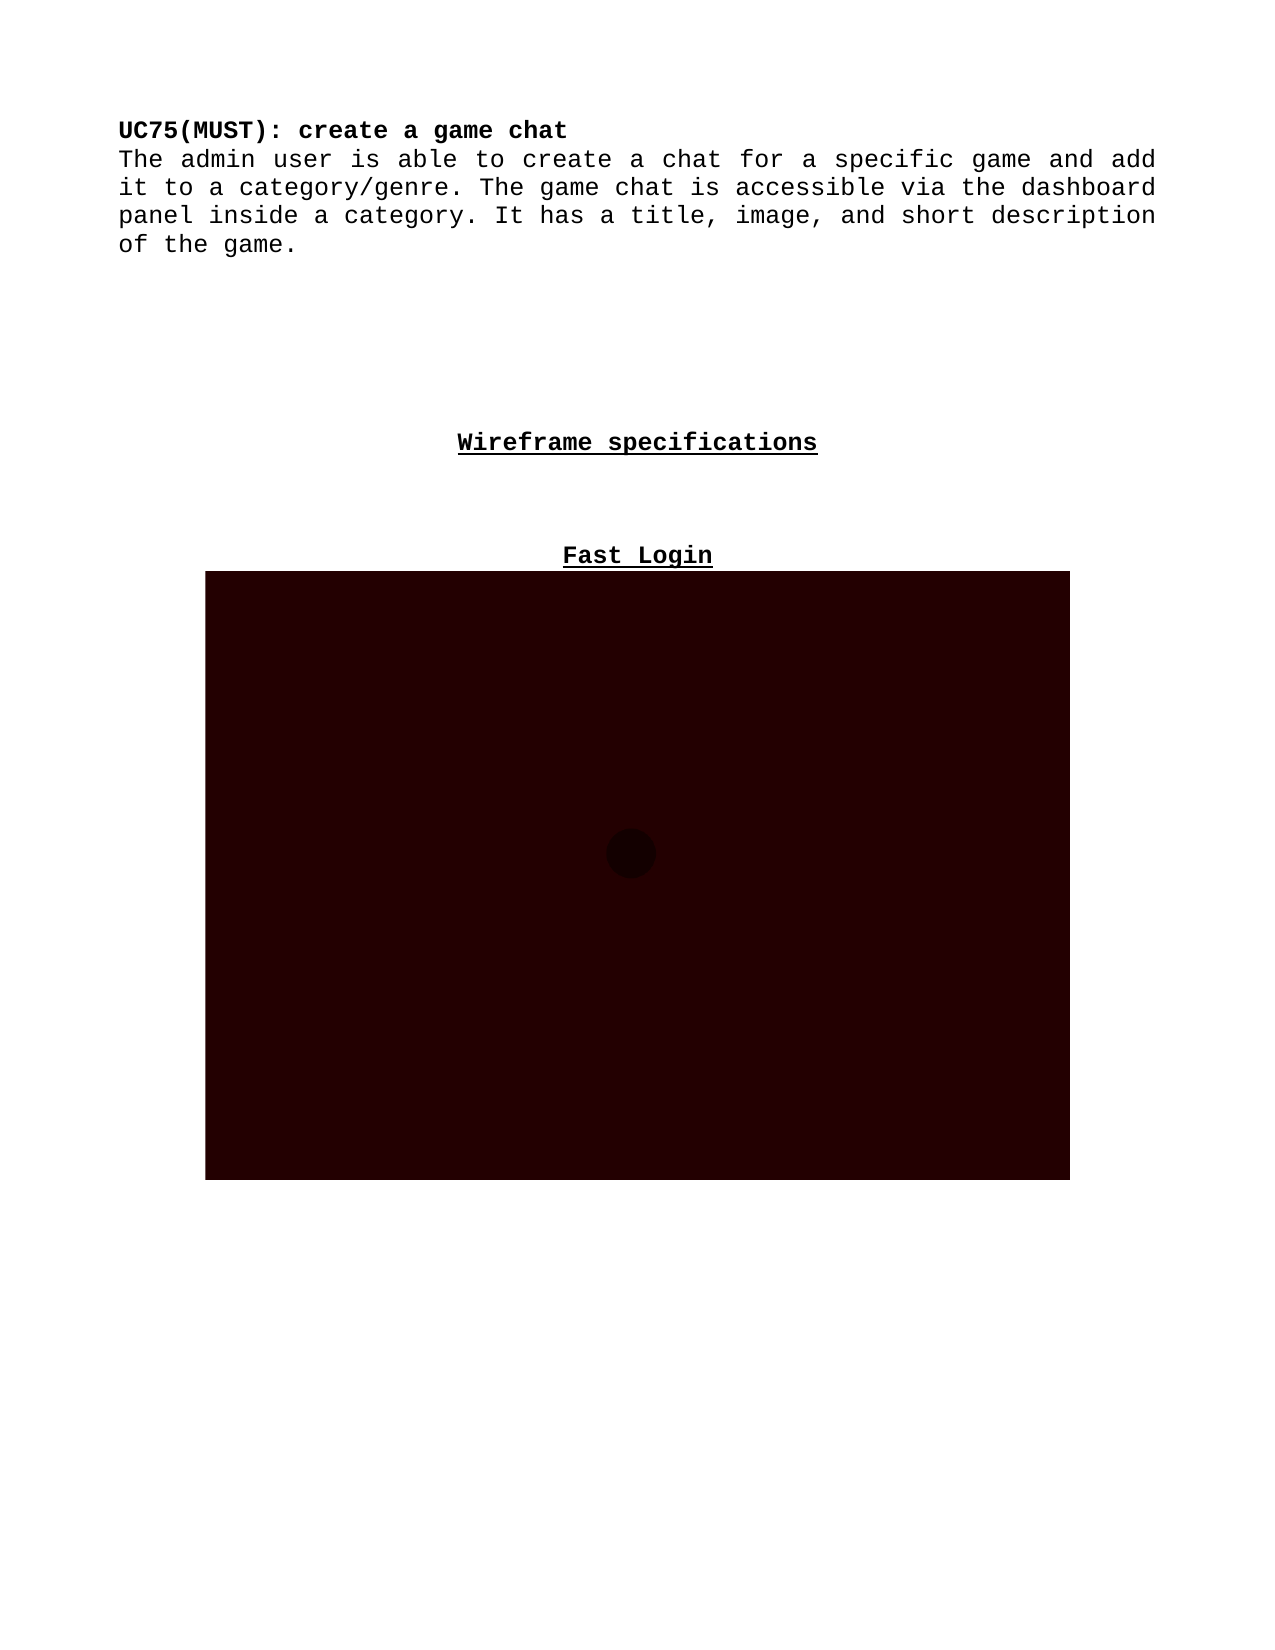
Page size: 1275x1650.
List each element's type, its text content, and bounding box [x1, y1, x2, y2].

text The admin user is able to create a chat for a specific game and add it to a category/genre. The game chat is accessible via the dashboard panel inside a category. It has a title, image, and short description of the game. [118, 146, 1157, 260]
picture [205, 571, 1070, 1180]
text Wireframe specifications [118, 430, 1157, 458]
text UC75(MUST): create a game chat [118, 118, 1157, 146]
text Fast Login [118, 543, 1157, 571]
